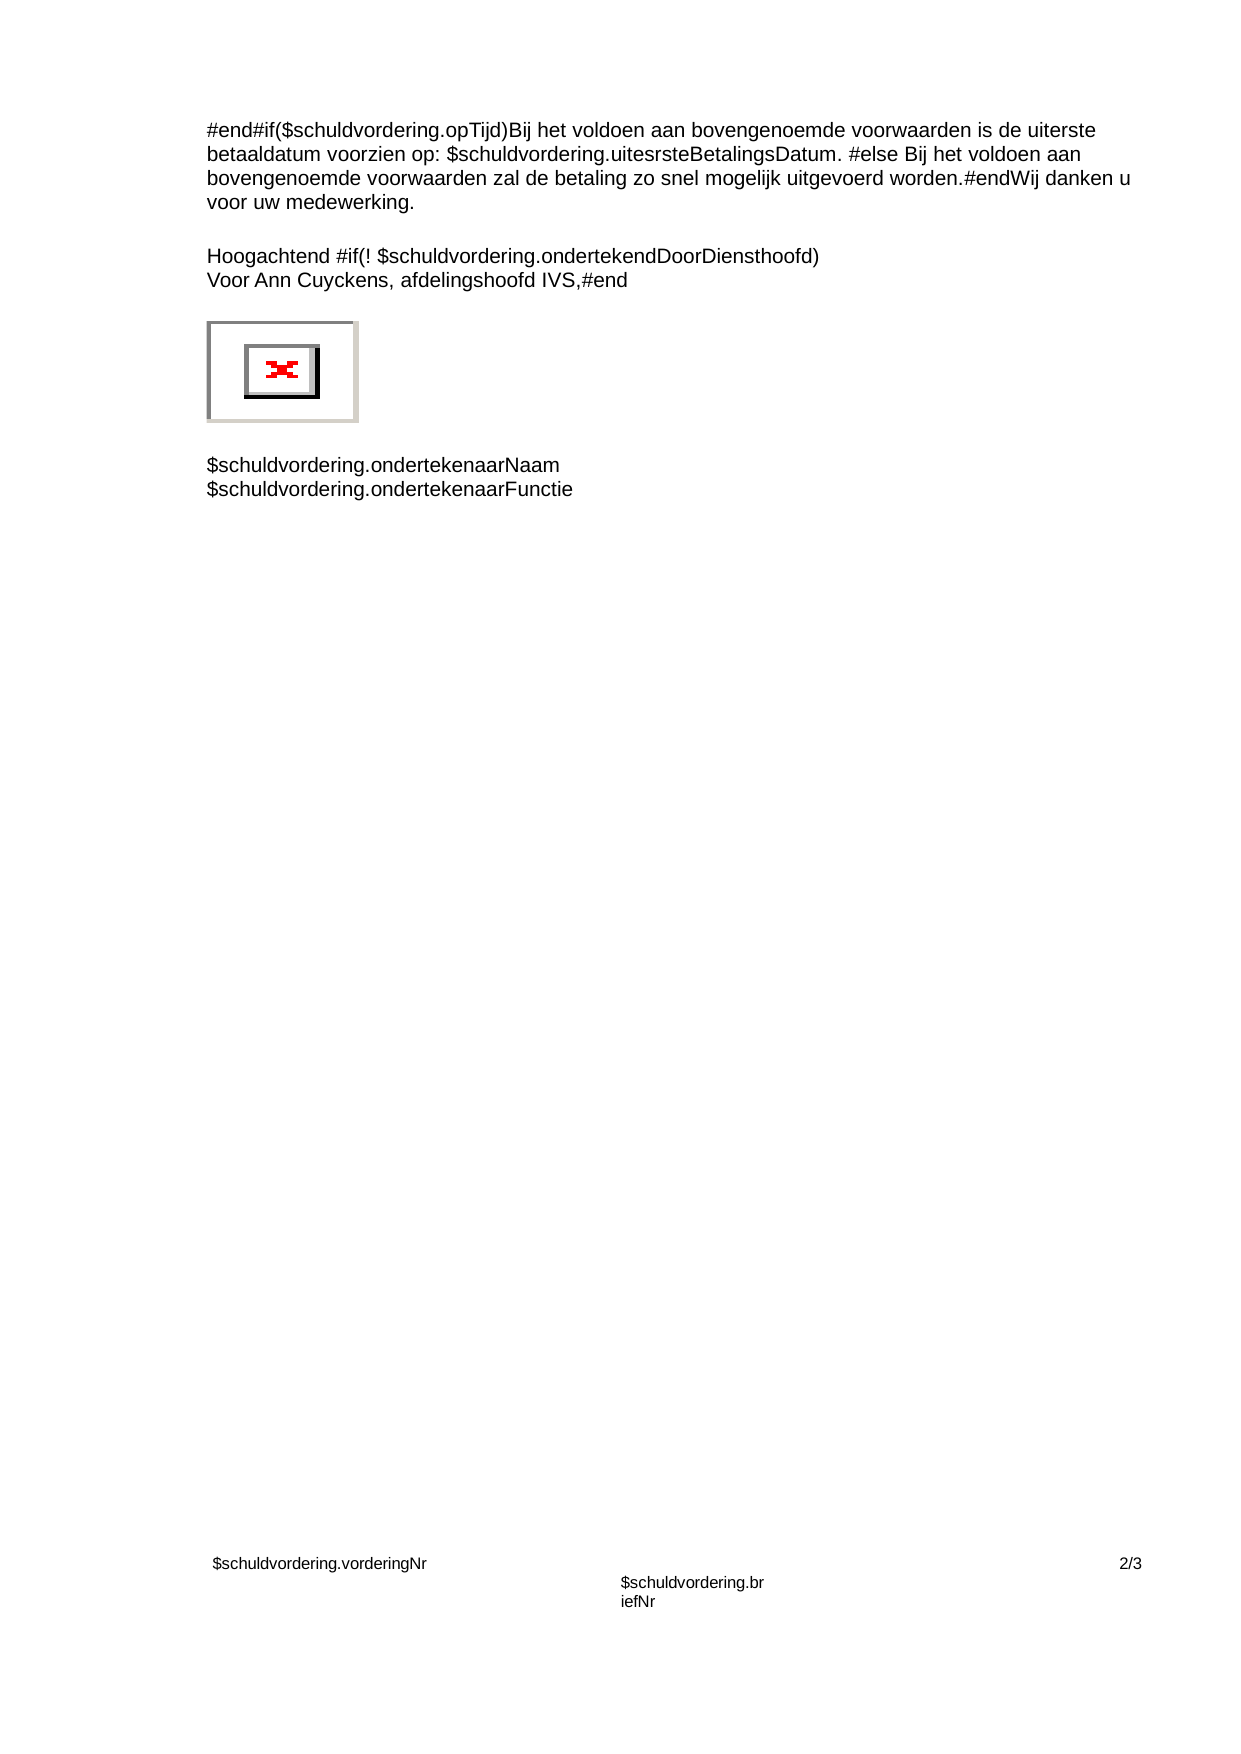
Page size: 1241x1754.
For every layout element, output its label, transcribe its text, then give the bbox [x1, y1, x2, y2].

text #end#if($schuldvordering.opTijd)Bij het voldoen aan bovengenoemde voorwaarden is de uiterste betaaldatum voorzien op: $schuldvordering.uitesrsteBetalingsDatum. #else Bij het voldoen aan bovengenoemde voorwaarden zal de betaling zo snel mogelijk uitgevoerd worden.#endWij danken u voor uw medewerking. [207, 118, 1152, 214]
text Hoogachtend #if(! $schuldvordering.ondertekendDoorDiensthoofd) Voor Ann Cuyckens, afdelingshoofd IVS,#end [207, 244, 1152, 292]
picture [206, 321, 359, 423]
text $schuldvordering.ondertekenaarFunctie [207, 477, 1152, 501]
text $schuldvordering.ondertekenaarNaam [207, 452, 1152, 477]
